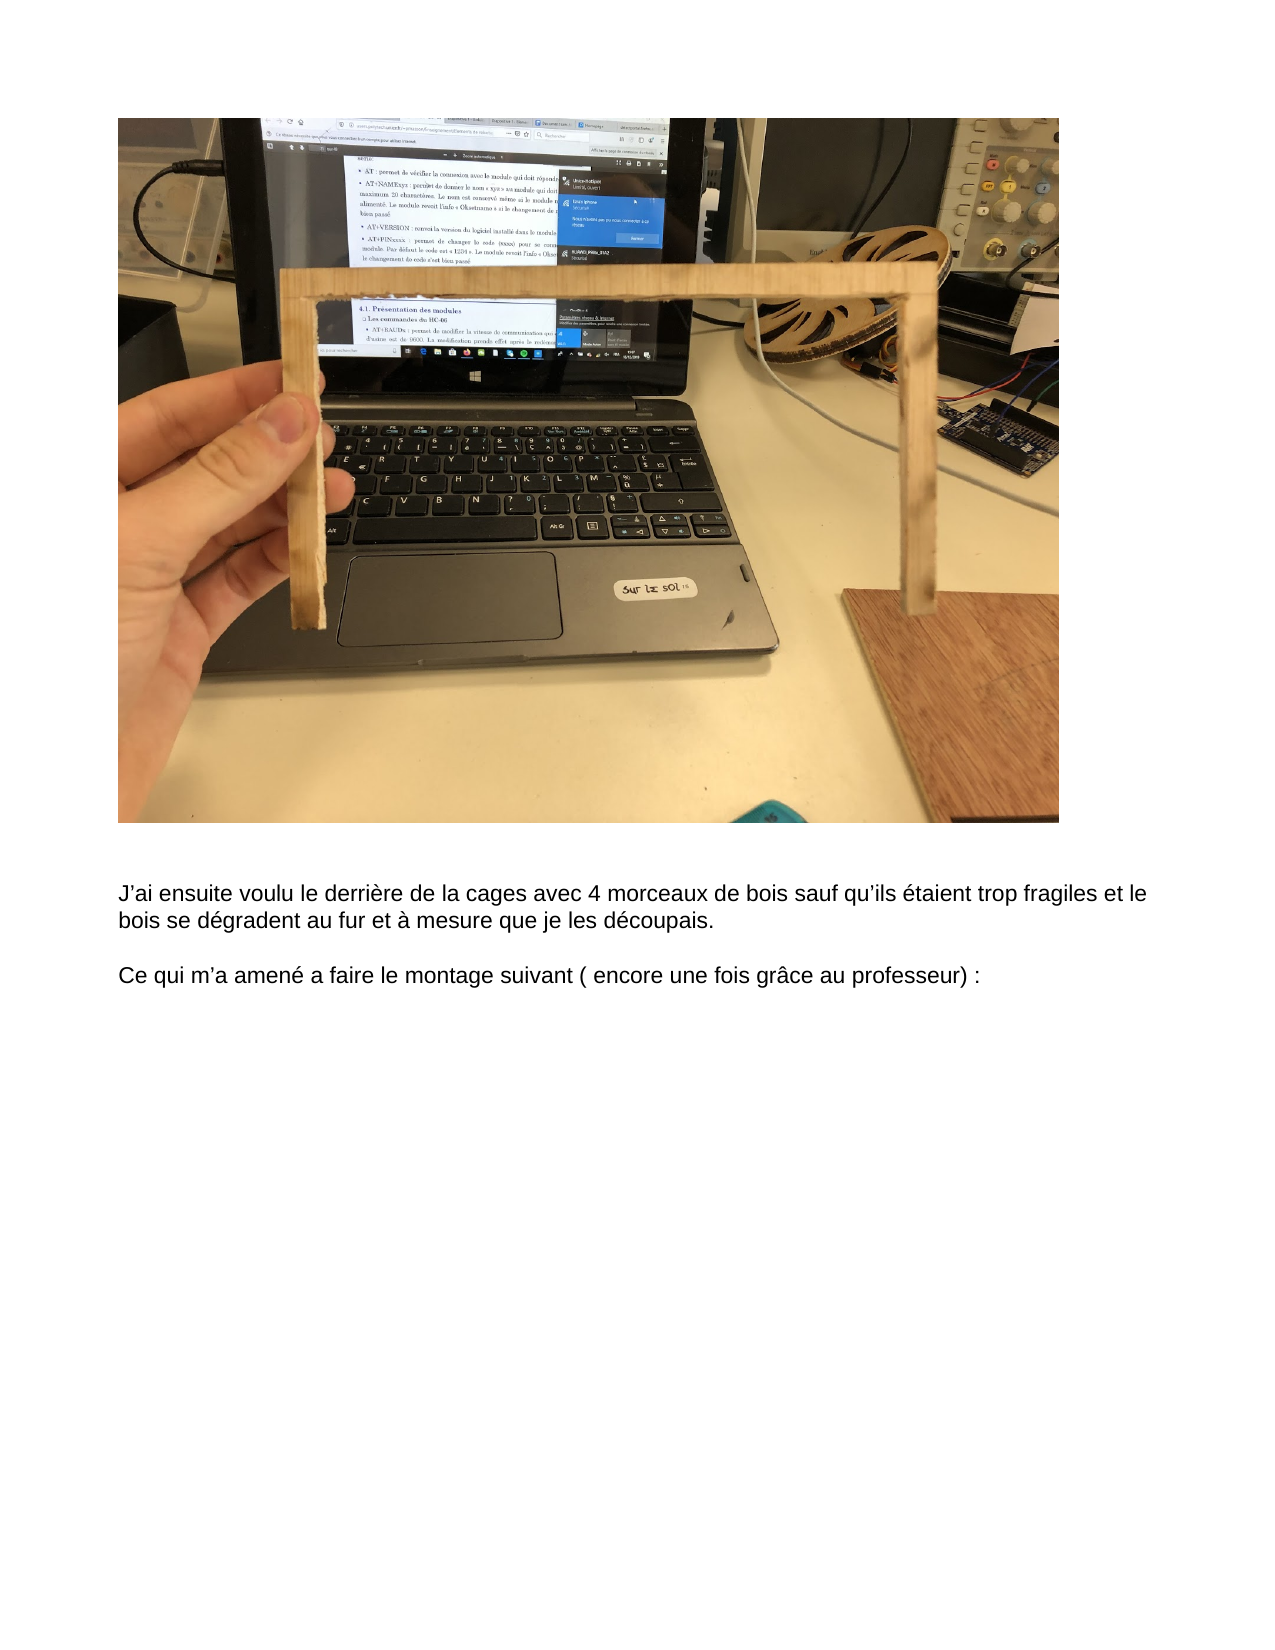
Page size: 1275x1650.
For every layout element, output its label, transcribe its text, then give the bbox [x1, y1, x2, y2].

text J’ai ensuite voulu le derrière de la cages avec 4 morceaux de bois sauf qu’ils étaient trop fragiles et le bois se dégradent au fur et à mesure que je les découpais. [118, 880, 1157, 933]
picture [118, 118, 1059, 823]
text Ce qui m’a amené a faire le montage suivant ( encore une fois grâce au professeur) : [118, 962, 1157, 988]
